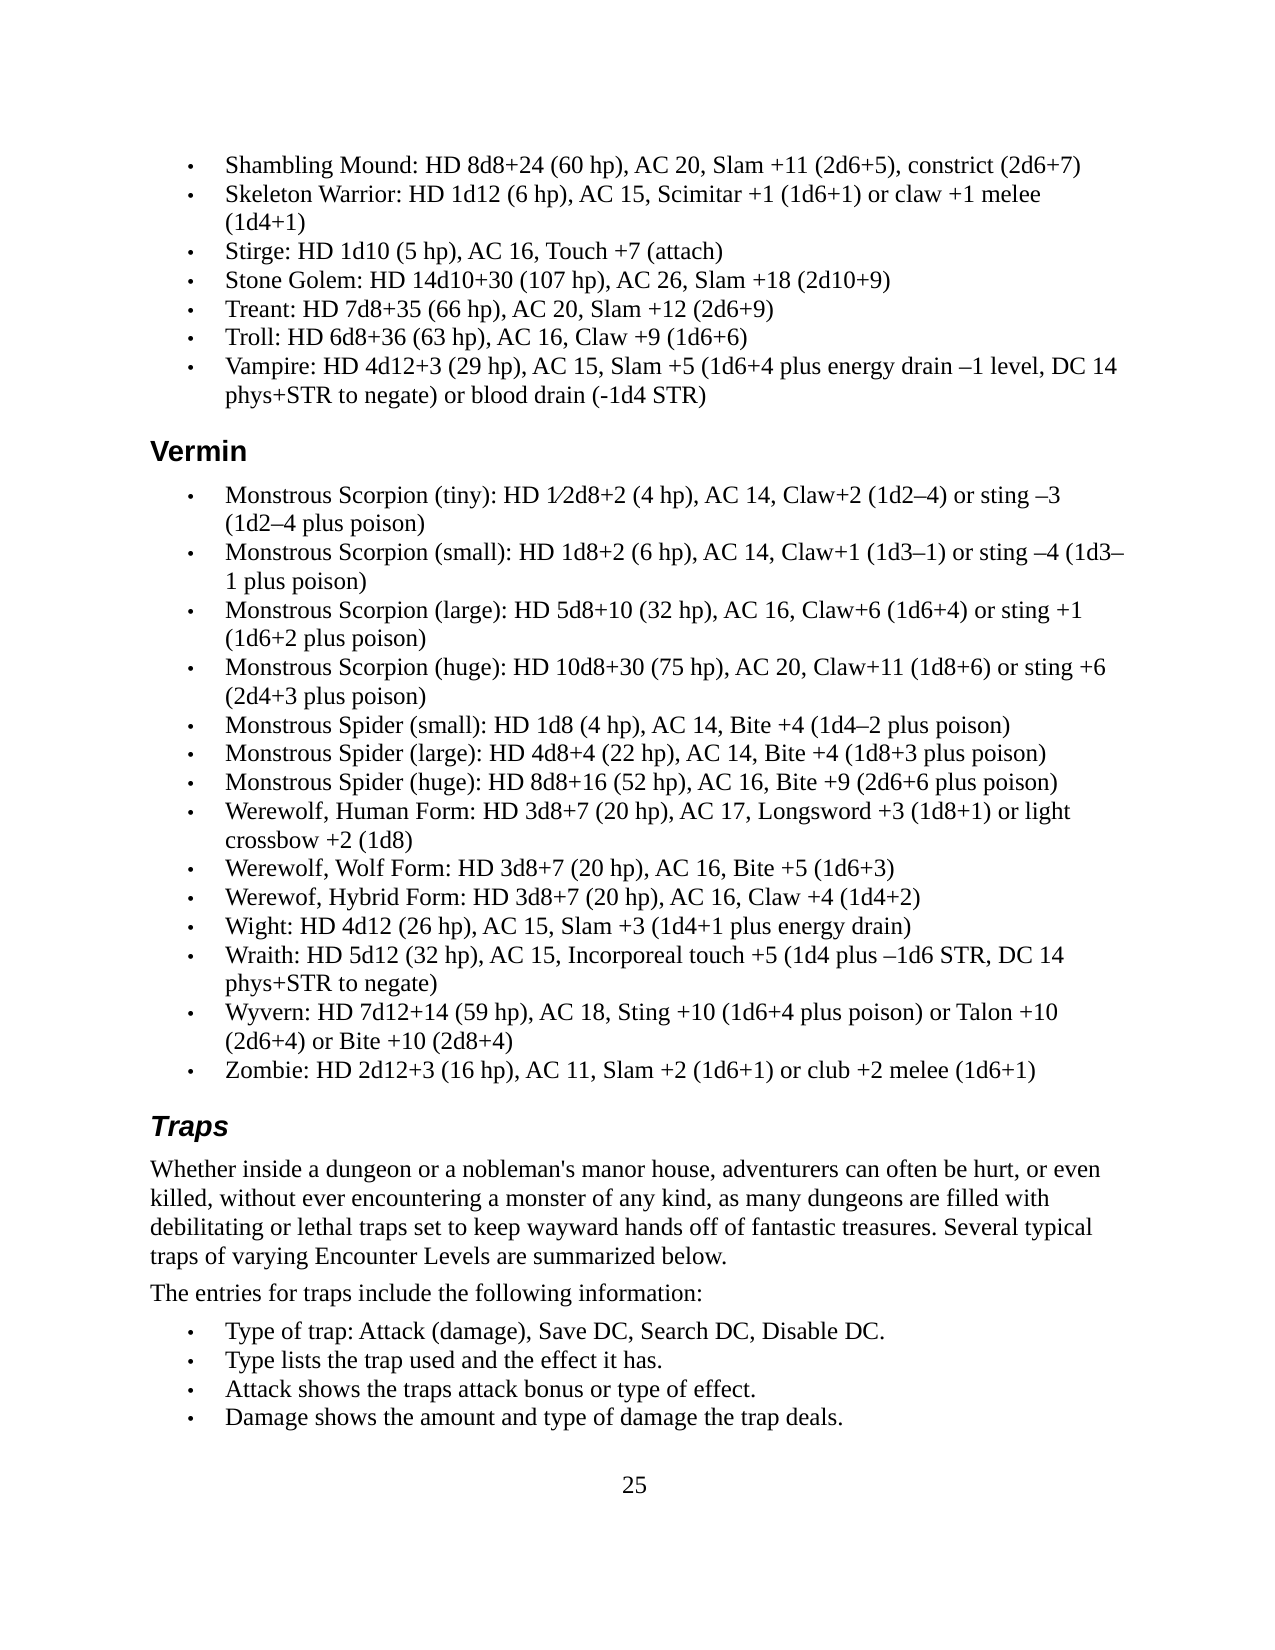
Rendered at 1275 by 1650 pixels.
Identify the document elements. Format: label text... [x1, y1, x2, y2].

list Stirge: HD 1d10 (5 hp), AC 16, Touch +7 (attach) [187, 236, 1125, 265]
list Type lists the trap used and the effect it has. [187, 1345, 1125, 1374]
list Monstrous Scorpion (large): HD 5d8+10 (32 hp), AC 16, Claw+6 (1d6+4) or sting +1 (1d6+2 plus poison) [187, 595, 1125, 652]
list Zombie: HD 2d12+3 (16 hp), AC 11, Slam +2 (1d6+1) or club +2 melee (1d6+1) [187, 1055, 1125, 1083]
list Monstrous Scorpion (small): HD 1d8+2 (6 hp), AC 14, Claw+1 (1d3–1) or sting –4 (1d3–1 plus poison) [187, 537, 1125, 595]
list Wyvern: HD 7d12+14 (59 hp), AC 18, Sting +10 (1d6+4 plus poison) or Talon +10 (2d6+4) or Bite +10 (2d8+4) [187, 997, 1125, 1055]
list Monstrous Spider (huge): HD 8d8+16 (52 hp), AC 16, Bite +9 (2d6+6 plus poison) [187, 767, 1125, 796]
list Damage shows the amount and type of damage the trap deals. [187, 1402, 1125, 1431]
text Whether inside a dungeon or a nobleman's manor house, adventurers can often be hurt, or even killed, without ever encountering a monster of any kind, as many dungeons are filled with debilitating or lethal traps set to keep wayward hands off of fantastic treasures. Several typical traps of varying Encounter Levels are summarized below. [150, 1154, 1125, 1269]
list Wight: HD 4d12 (26 hp), AC 15, Slam +3 (1d4+1 plus energy drain) [187, 911, 1125, 940]
subtitle Vermin [150, 434, 1125, 467]
list Vampire: HD 4d12+3 (29 hp), AC 15, Slam +5 (1d6+4 plus energy drain –1 level, DC 14 phys+STR to negate) or blood drain (-1d4 STR) [187, 351, 1125, 409]
list Monstrous Scorpion (huge): HD 10d8+30 (75 hp), AC 20, Claw+11 (1d8+6) or sting +6 (2d4+3 plus poison) [187, 652, 1125, 710]
text The entries for traps include the following information: [150, 1278, 1125, 1307]
list Monstrous Scorpion (tiny): HD 1⁄2d8+2 (4 hp), AC 14, Claw+2 (1d2–4) or sting –3 (1d2–4 plus poison) [187, 480, 1125, 537]
list Troll: HD 6d8+36 (63 hp), AC 16, Claw +9 (1d6+6) [187, 322, 1125, 351]
list Shambling Mound: HD 8d8+24 (60 hp), AC 20, Slam +11 (2d6+5), constrict (2d6+7) [187, 150, 1125, 179]
list Treant: HD 7d8+35 (66 hp), AC 20, Slam +12 (2d6+9) [187, 294, 1125, 322]
list Wraith: HD 5d12 (32 hp), AC 15, Incorporeal touch +5 (1d4 plus –1d6 STR, DC 14 phys+STR to negate) [187, 940, 1125, 997]
subtitle Traps [150, 1108, 1125, 1142]
list Werewolf, Wolf Form: HD 3d8+7 (20 hp), AC 16, Bite +5 (1d6+3) [187, 853, 1125, 882]
list Attack shows the traps attack bonus or type of effect. [187, 1374, 1125, 1402]
list Monstrous Spider (small): HD 1d8 (4 hp), AC 14, Bite +4 (1d4–2 plus poison) [187, 710, 1125, 738]
list Werewof, Hybrid Form: HD 3d8+7 (20 hp), AC 16, Claw +4 (1d4+2) [187, 882, 1125, 911]
list Type of trap: Attack (damage), Save DC, Search DC, Disable DC. [187, 1316, 1125, 1345]
list Werewolf, Human Form: HD 3d8+7 (20 hp), AC 17, Longsword +3 (1d8+1) or light crossbow +2 (1d8) [187, 796, 1125, 853]
list Monstrous Spider (large): HD 4d8+4 (22 hp), AC 14, Bite +4 (1d8+3 plus poison) [187, 738, 1125, 767]
list Stone Golem: HD 14d10+30 (107 hp), AC 26, Slam +18 (2d10+9) [187, 265, 1125, 294]
list Skeleton Warrior: HD 1d12 (6 hp), AC 15, Scimitar +1 (1d6+1) or claw +1 melee (1d4+1) [187, 179, 1125, 236]
